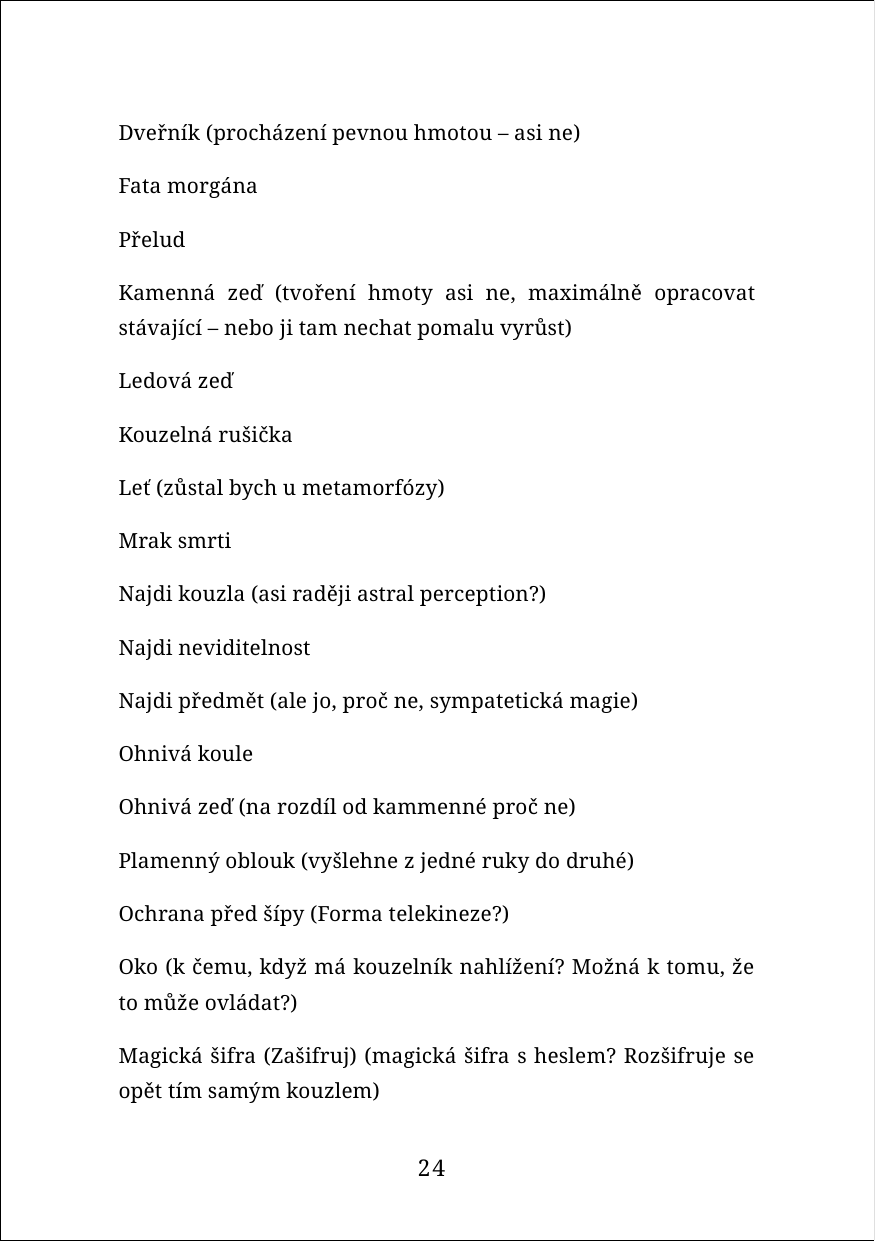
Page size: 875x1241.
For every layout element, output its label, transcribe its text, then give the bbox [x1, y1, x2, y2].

text Kamenná zeď (tvoření hmoty asi ne, maximálně opracovat stávající – nebo ji tam nechat pomalu vyrůst) [118, 278, 756, 342]
text Magická šifra (Zašifruj) (magická šifra s heslem? Rozšifruje se opět tím samým kouzlem) [118, 1041, 756, 1105]
text Najdi kouzla (asi raději astral perception?) [118, 579, 756, 608]
text Ochrana před šípy (Forma telekineze?) [118, 899, 756, 927]
text Plamenný oblouk (vyšlehne z jedné ruky do druhé) [118, 846, 756, 874]
text Ohnivá koule [118, 739, 756, 768]
text Kouzelná rušička [118, 420, 756, 448]
text Ohnivá zeď (na rozdíl od kammenné proč ne) [118, 792, 756, 821]
text Leť (zůstal bych u metamorfózy) [118, 473, 756, 502]
text Přelud [118, 225, 756, 253]
text Fata morgána [118, 171, 756, 200]
text Dveřník (procházení pevnou hmotou – asi ne) [118, 118, 756, 147]
text Mrak smrti [118, 526, 756, 555]
text Oko (k čemu, když má kouzelník nahlížení? Možná k tomu, že to může ovládat?) [118, 952, 756, 1016]
text Najdi předmět (ale jo, proč ne, sympatetická magie) [118, 686, 756, 714]
text Najdi neviditelnost [118, 633, 756, 661]
text Ledová zeď [118, 367, 756, 395]
